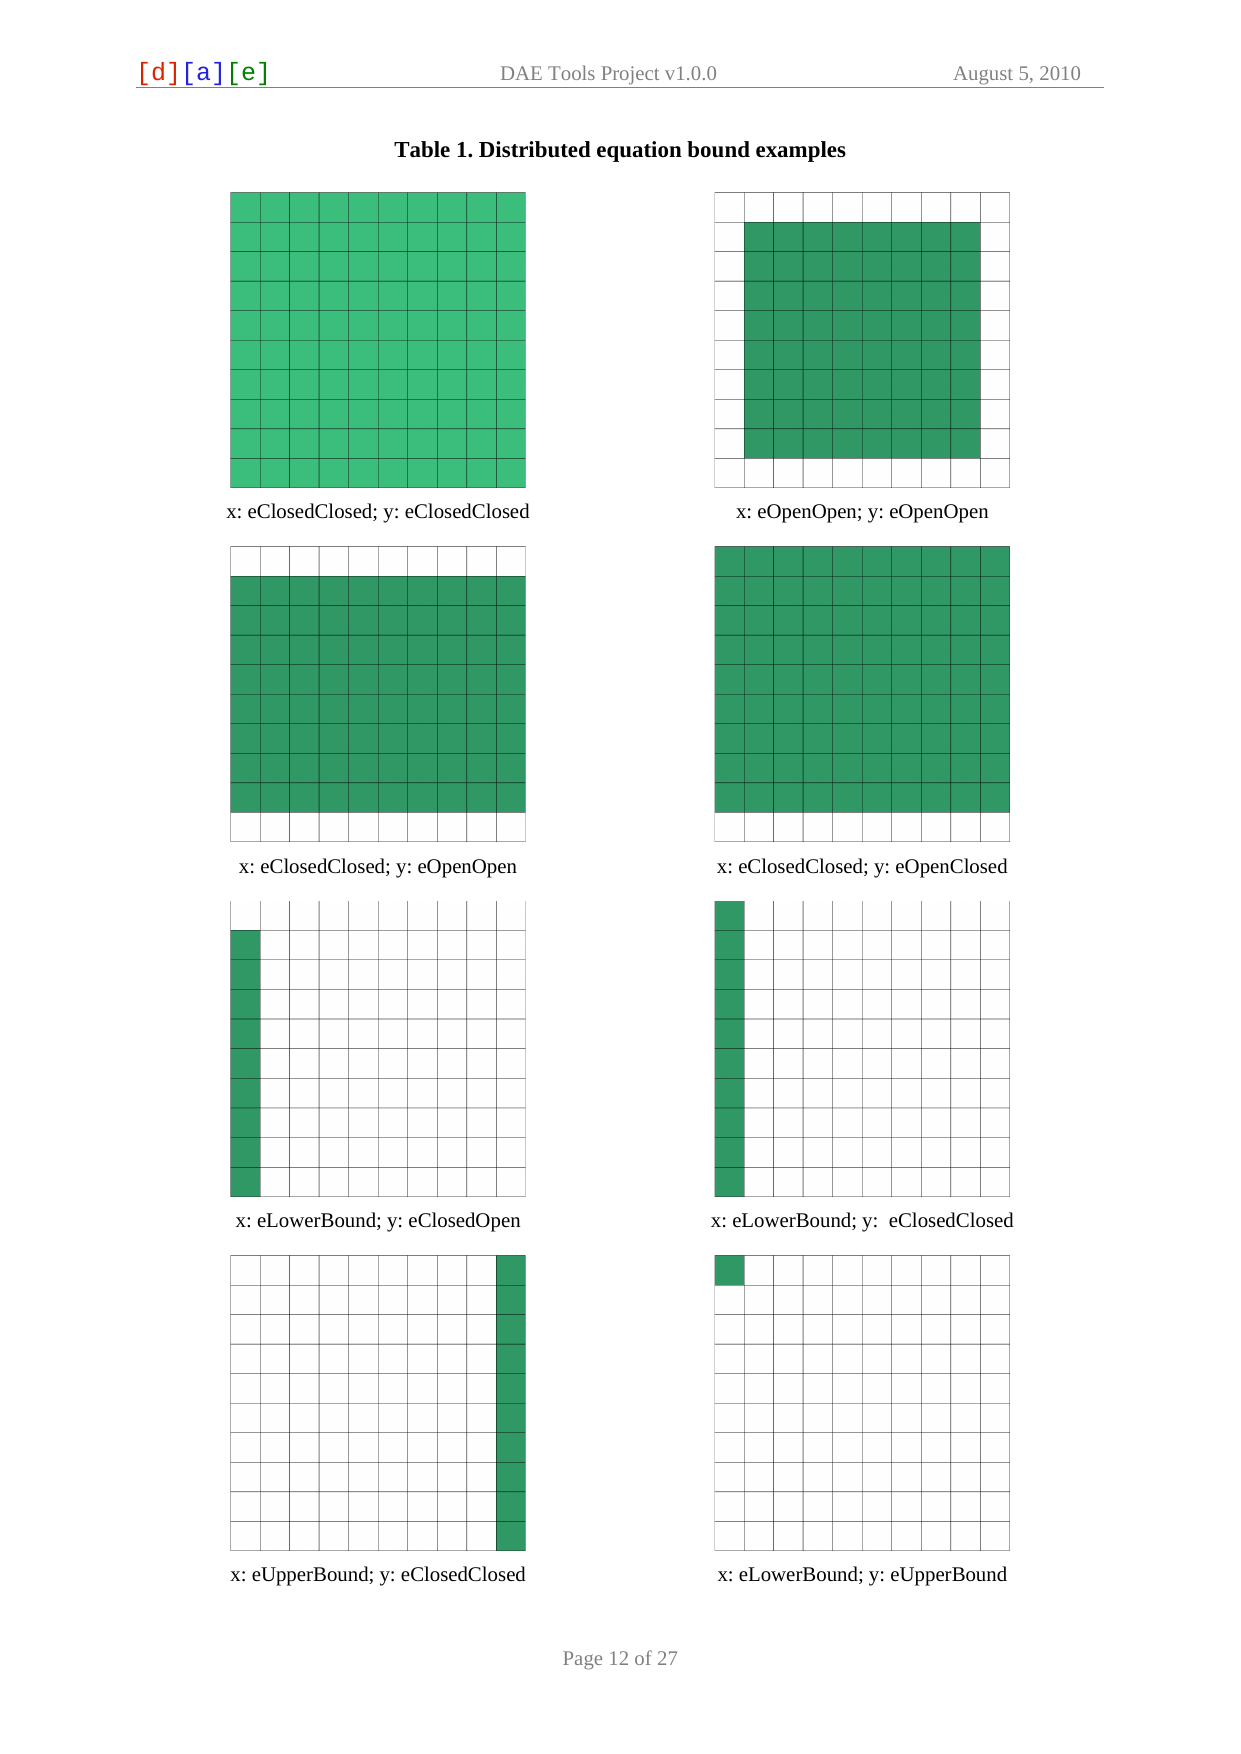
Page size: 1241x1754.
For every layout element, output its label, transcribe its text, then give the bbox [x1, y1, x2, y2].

picture [230, 901, 526, 1197]
picture [714, 1255, 1010, 1551]
table_header x: eOpenOpen; y: eOpenOpen [620, 175, 1104, 541]
picture [230, 1255, 526, 1551]
table_cell x: eClosedClosed; y: eOpenClosed [620, 541, 1104, 895]
table_cell x: eLowerBound; y: eUpperBound [620, 1250, 1104, 1604]
picture [230, 546, 526, 842]
table_cell x: eLowerBound; y: eClosedOpen [136, 895, 620, 1249]
picture [230, 192, 526, 488]
picture [714, 546, 1010, 842]
table_cell x: eClosedClosed; y: eOpenOpen [136, 541, 620, 895]
table_cell x: eUpperBound; y: eClosedClosed [136, 1250, 620, 1604]
table_header x: eClosedClosed; y: eClosedClosed [136, 175, 620, 541]
picture [714, 192, 1010, 488]
picture [714, 901, 1010, 1197]
text Table 1. Distributed equation bound examples [136, 136, 1104, 162]
table_cell x: eLowerBound; y: eClosedClosed [620, 895, 1104, 1249]
